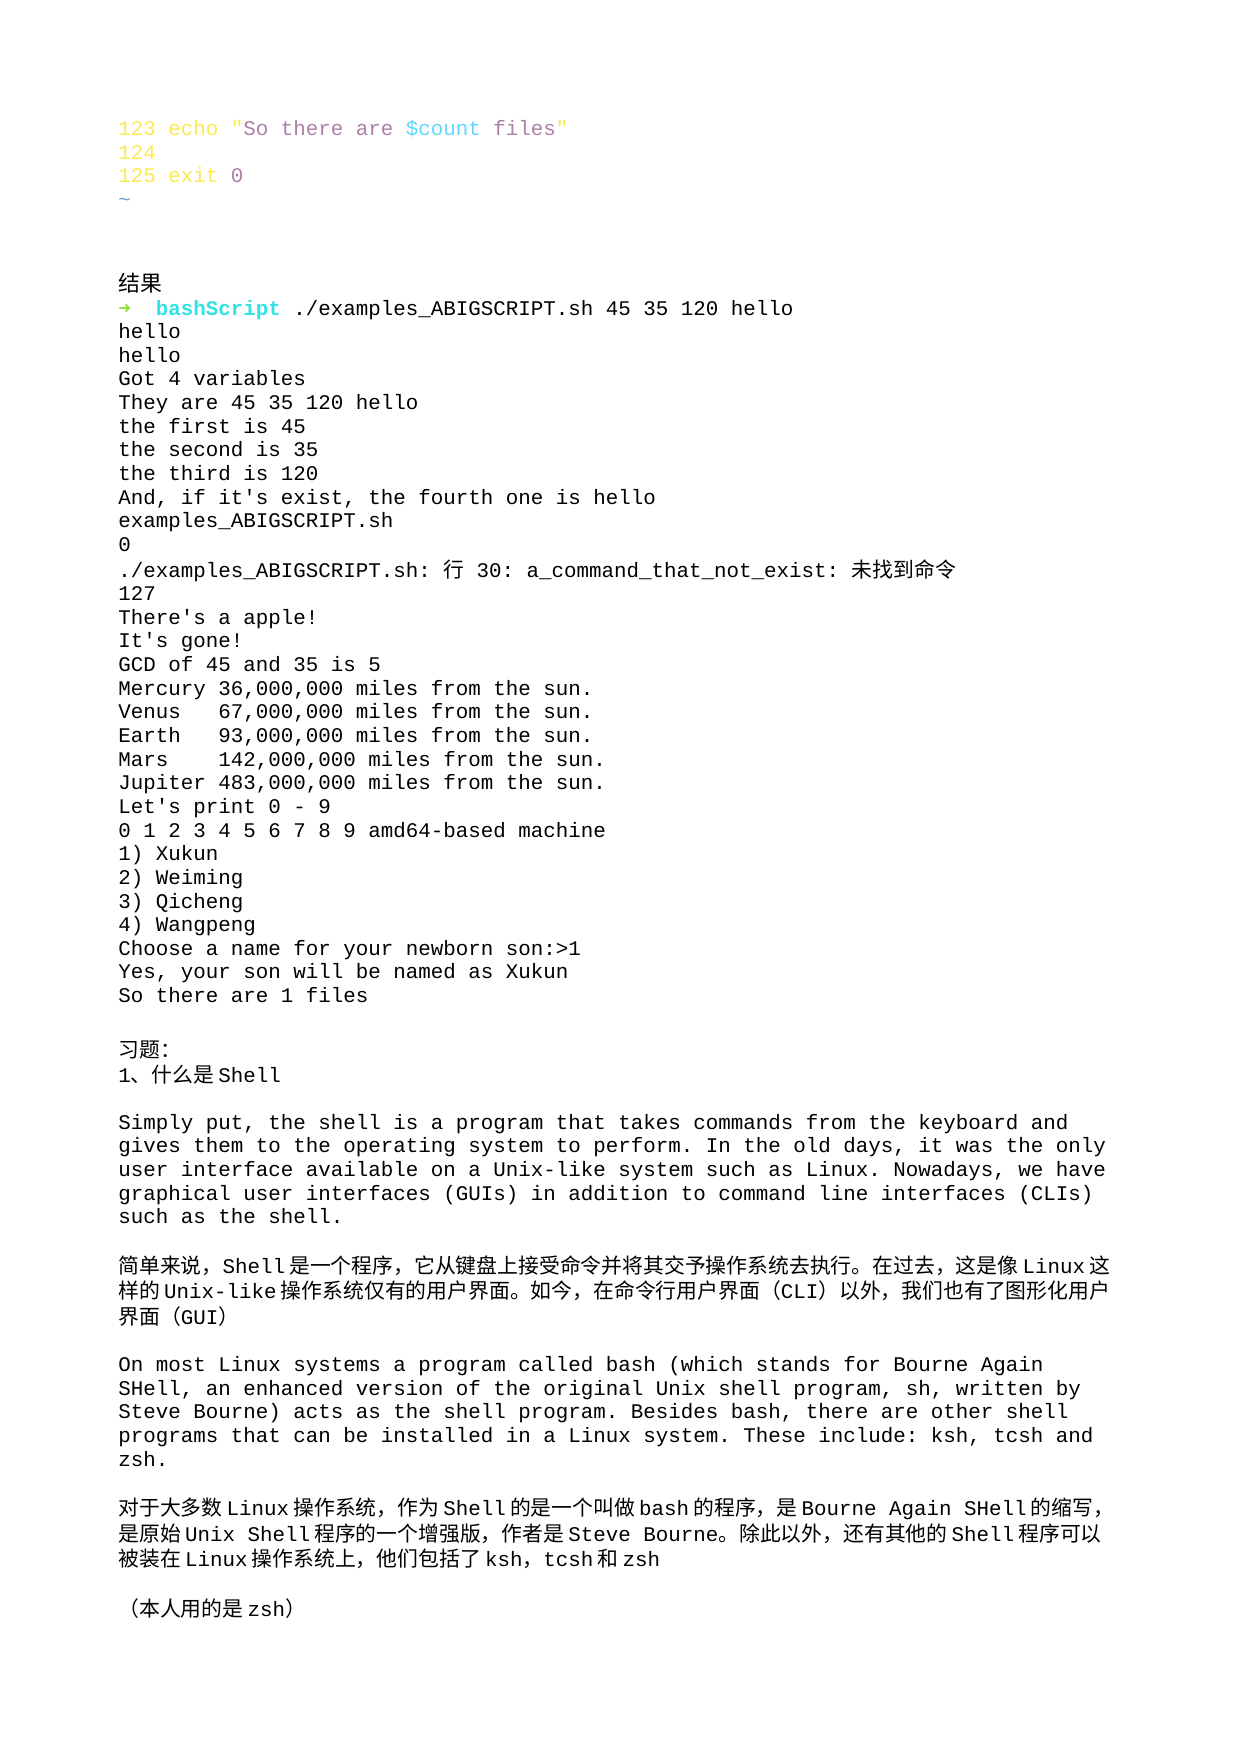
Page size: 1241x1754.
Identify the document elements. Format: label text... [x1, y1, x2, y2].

text 127 [118, 583, 1122, 607]
text the second is 35 [118, 439, 1122, 463]
text They are 45 35 120 hello [118, 392, 1122, 416]
text the third is 120 [118, 463, 1122, 487]
text hello [118, 321, 1122, 345]
text 3) Qicheng [118, 891, 1122, 914]
text ~ [118, 189, 1122, 213]
text And, if it's exist, the fourth one is hello [118, 487, 1122, 510]
text ➜ bashScript ./examples_ABIGSCRIPT.sh 45 35 120 hello [118, 297, 1122, 321]
text 4) Wangpeng [118, 914, 1122, 938]
text hello [118, 345, 1122, 368]
text Let's print 0 - 9 [118, 796, 1122, 820]
text Got 4 variables [118, 368, 1122, 392]
text 1) Xukun [118, 843, 1122, 867]
text Jupiter 483,000,000 miles from the sun. [118, 772, 1122, 796]
text 习题： [118, 1038, 1122, 1063]
text Simply put, the shell is a program that takes commands from the keyboard and gives them to the operating system to perform. In the old days, it was the only user interface available on a Unix-like system such as Linux. Nowadays, we have graphical user interfaces (GUIs) in addition to command line interfaces (CLIs) such as the shell. [118, 1112, 1122, 1230]
text Mars 142,000,000 miles from the sun. [118, 749, 1122, 772]
text 结果 [118, 266, 1122, 297]
text GCD of 45 and 35 is 5 [118, 654, 1122, 678]
text There's a apple! [118, 607, 1122, 631]
text ./examples_ABIGSCRIPT.sh: 行 30: a_command_that_not_exist: 未找到命令 [118, 558, 1122, 583]
text Venus 67,000,000 miles from the sun. [118, 701, 1122, 725]
text 124 [118, 142, 1122, 165]
text 123 echo "So there are $count files" [118, 118, 1122, 142]
text 125 exit 0 [118, 165, 1122, 189]
text 1、什么是Shell [118, 1063, 1122, 1088]
text 0 1 2 3 4 5 6 7 8 9 amd64-based machine [118, 820, 1122, 843]
text Mercury 36,000,000 miles from the sun. [118, 678, 1122, 701]
text It's gone! [118, 631, 1122, 654]
text Earth 93,000,000 miles from the sun. [118, 725, 1122, 749]
text 2) Weiming [118, 867, 1122, 891]
text 对于大多数Linux操作系统，作为Shell的是一个叫做bash的程序，是Bourne Again SHell的缩写，是原始Unix Shell程序的一个增强版，作者是Steve Bourne。除此以外，还有其他的Shell程序可以被装在Linux操作系统上，他们包括了ksh，tcsh和zsh [118, 1496, 1122, 1573]
text Yes, your son will be named as Xukun [118, 962, 1122, 985]
text Choose a name for your newborn son:>1 [118, 938, 1122, 962]
text On most Linux systems a program called bash (which stands for Bourne Again SHell, an enhanced version of the original Unix shell program, sh, written by Steve Bourne) acts as the shell program. Besides bash, there are other shell programs that can be installed in a Linux system. These include: ksh, tcsh and zsh. [118, 1354, 1122, 1472]
text examples_ABIGSCRIPT.sh [118, 510, 1122, 534]
text the first is 45 [118, 416, 1122, 439]
text 0 [118, 534, 1122, 558]
text （本人用的是zsh） [118, 1597, 1122, 1622]
text 简单来说，Shell是一个程序，它从键盘上接受命令并将其交予操作系统去执行。在过去，这是像Linux这样的Unix-like操作系统仅有的用户界面。如今，在命令行用户界面（CLI）以外，我们也有了图形化用户界面（GUI） [118, 1254, 1122, 1331]
text So there are 1 files [118, 985, 1122, 1009]
